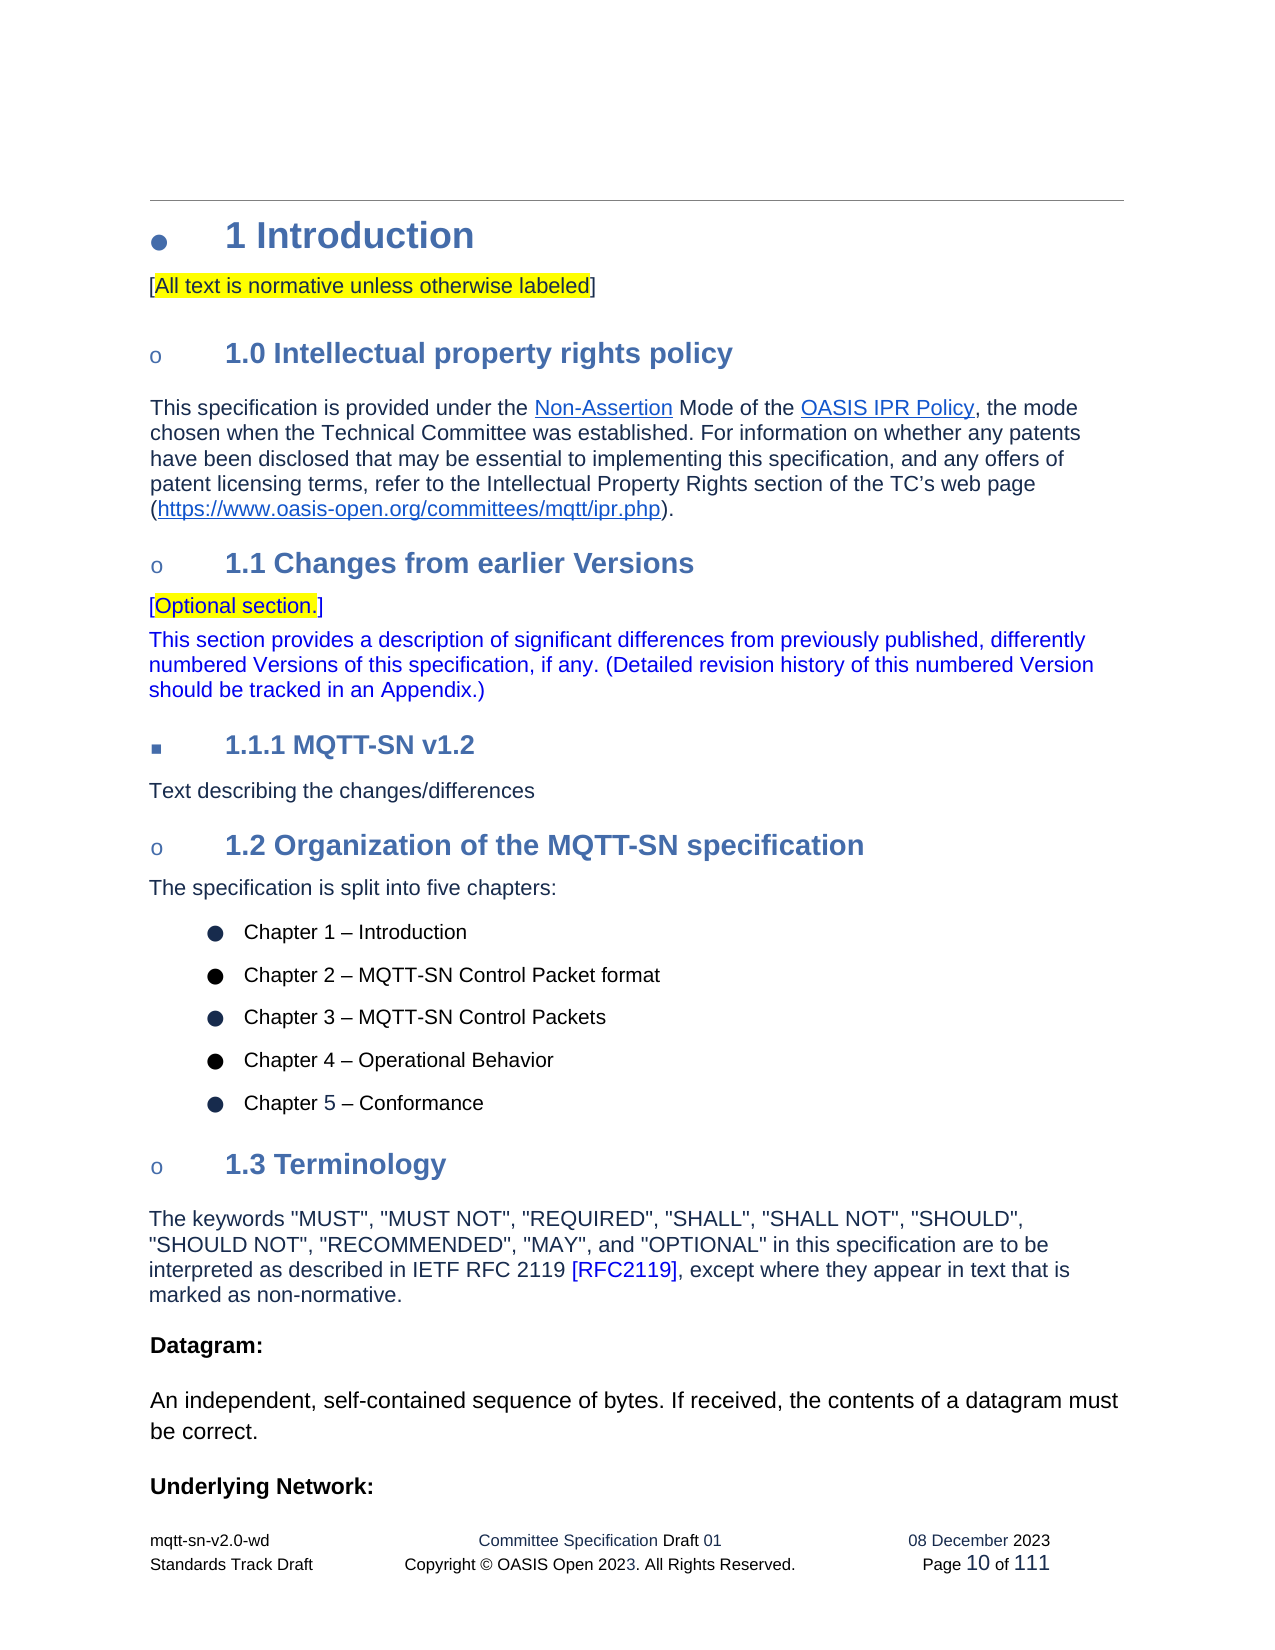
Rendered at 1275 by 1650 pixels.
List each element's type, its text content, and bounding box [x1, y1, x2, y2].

text Datagram: [150, 1332, 1125, 1358]
text [Optional section.] [148, 593, 318, 618]
list Chapter 5 – Conformance [206, 1079, 1125, 1122]
subtitle 1.1 Changes from earlier Versions [150, 546, 1124, 580]
list Chapter 2 – MQTT-SN Control Packet format [206, 951, 1125, 994]
list Chapter 1 – Introduction [206, 908, 1125, 951]
text [All text is normative unless otherwise labeled] [596, 273, 1124, 298]
text Underlying Network: [150, 1473, 1125, 1499]
subtitle 1.1.1 MQTT-SN v1.2 [150, 727, 1124, 766]
text The keywords "MUST", "MUST NOT", "REQUIRED", "SHALL", "SHALL NOT", "SHOULD", "SHOULD NOT", "RECOMMENDED", "MAY", and "OPTIONAL" in this specification are to be interpreted as described in IETF RFC 2119 [RFC2119], except where they appear in text that is marked as non-normative. [148, 1206, 1124, 1307]
text This specification is provided under the Non-Assertion Mode of the OASIS IPR Policy, the mode chosen when the Technical Committee was established. For information on whether any patents have been disclosed that may be essential to implementing this specification, and any offers of patent licensing terms, refer to the Intellectual Property Rights section of the TC’s web page (https://www.oasis-open.org/committees/mqtt/ipr.php). [150, 395, 1125, 521]
list Chapter 3 – MQTT-SN Control Packets [206, 994, 1125, 1037]
subtitle 1 Introduction [150, 201, 1124, 261]
text [Optional section.] [323, 593, 1124, 618]
text This section provides a description of significant differences from previously published, differently numbered Versions of this specification, if any. (Detailed revision history of this numbered Version should be tracked in an Appendix.) [148, 626, 1124, 702]
text Text describing the changes/differences [148, 778, 1124, 803]
subtitle 1.2 Organization of the MQTT-SN specification [150, 828, 1124, 862]
list Chapter 4 – Operational Behavior [206, 1037, 1125, 1079]
text [All text is normative unless otherwise labeled] [148, 273, 590, 298]
subtitle 1.0 Intellectual property rights policy [148, 336, 1124, 370]
text An independent, self-contained sequence of bytes. If received, the contents of a datagram must be correct. [150, 1387, 1125, 1444]
subtitle 1.3 Terminology [150, 1147, 1124, 1181]
text The specification is split into five chapters: [148, 875, 1124, 900]
